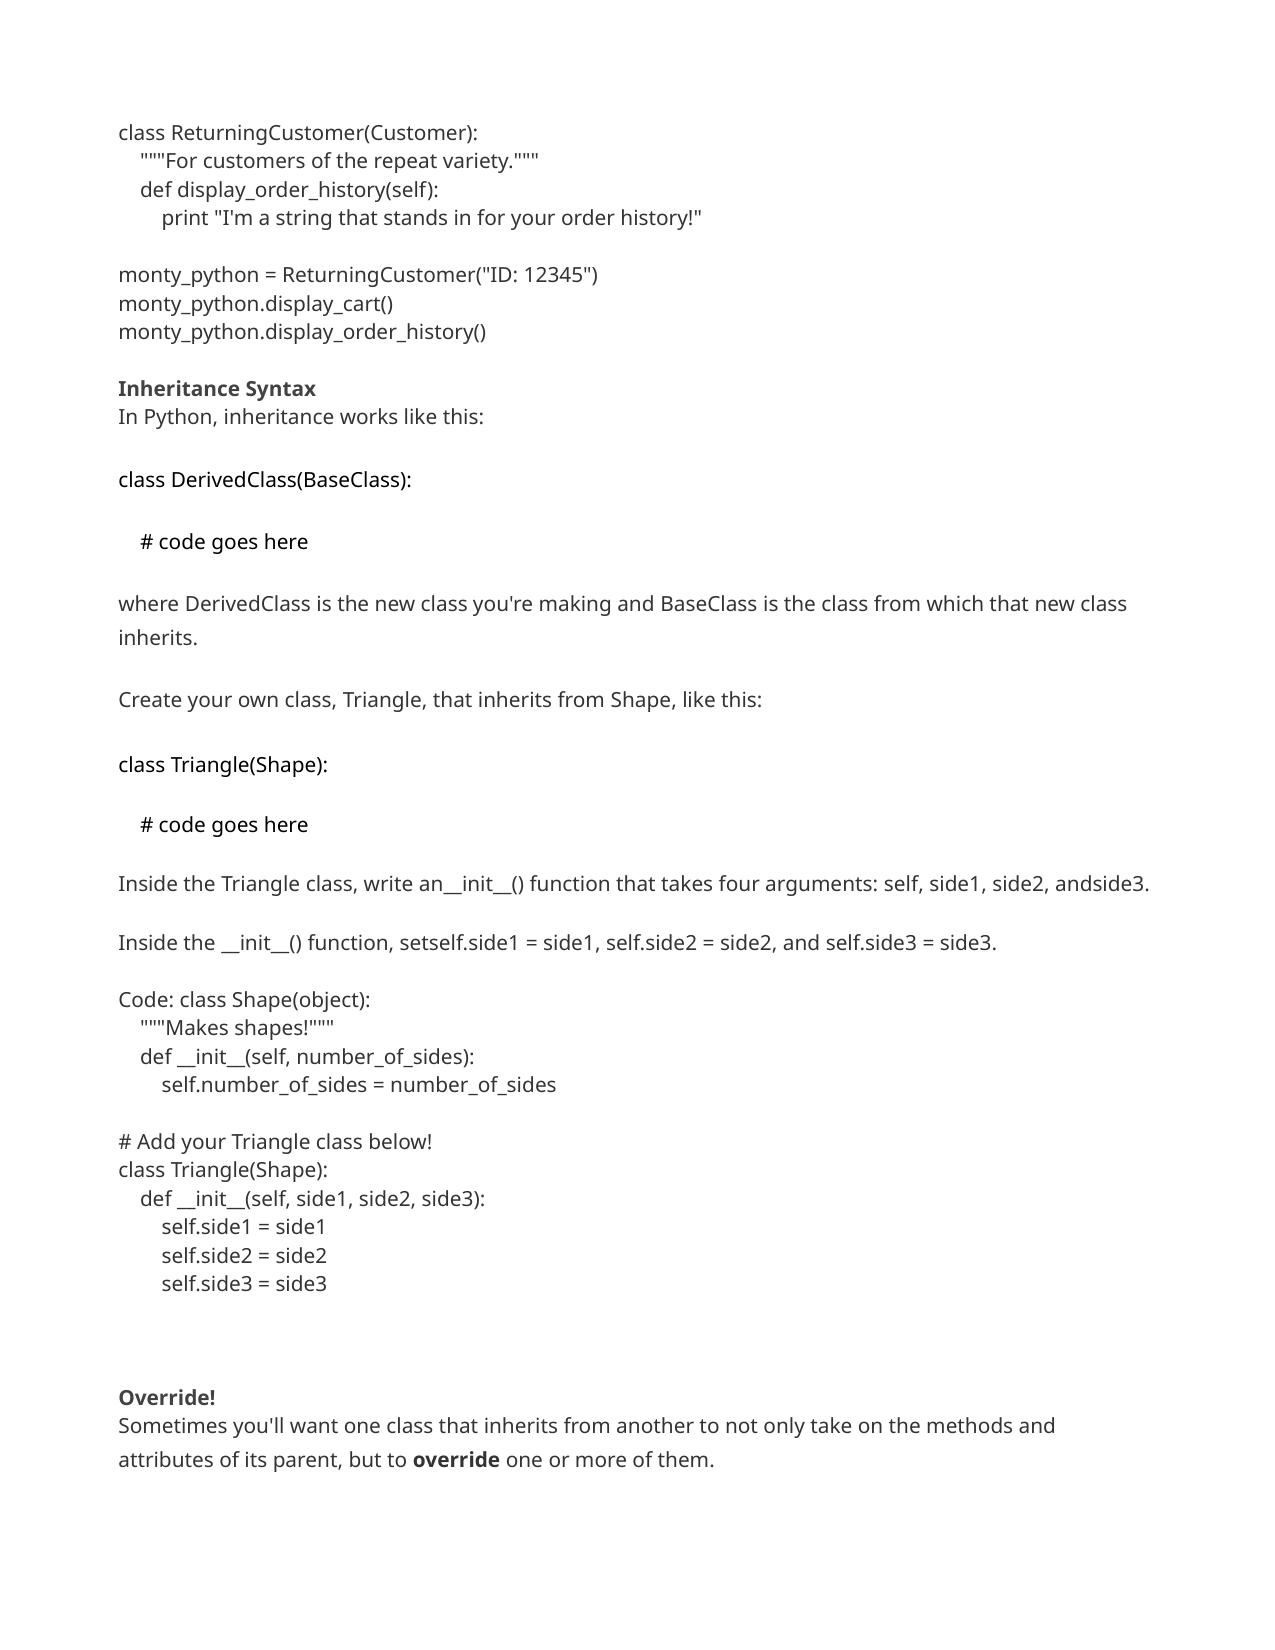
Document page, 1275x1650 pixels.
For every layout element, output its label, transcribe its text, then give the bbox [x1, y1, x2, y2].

text self.side3 = side3 [118, 1269, 1157, 1298]
text """Makes shapes!""" [118, 1013, 1157, 1042]
list Inside the Triangle class, write an__init__() function that takes four arguments: self, side1, side2, andside3. [118, 866, 1157, 897]
list class Triangle(Shape): [118, 747, 1157, 779]
text monty_python.display_order_history() [118, 317, 1157, 346]
text def __init__(self, number_of_sides): [118, 1042, 1157, 1070]
text class DerivedClass(BaseClass): [118, 465, 1157, 493]
text """For customers of the repeat variety.""" [118, 147, 1157, 175]
text monty_python = ReturningCustomer("ID: 12345") [118, 260, 1157, 289]
text # code goes here [118, 527, 1157, 555]
text self.side1 = side1 [118, 1212, 1157, 1241]
text Code: class Shape(object): [118, 985, 1157, 1013]
text def display_order_history(self): [118, 175, 1157, 203]
text self.number_of_sides = number_of_sides [118, 1070, 1157, 1099]
text class ReturningCustomer(Customer): [118, 118, 1157, 147]
text Override! [118, 1383, 1157, 1412]
text self.side2 = side2 [118, 1241, 1157, 1269]
text Create your own class, Triangle, that inherits from Shape, like this: [118, 685, 1157, 714]
text Inheritance Syntax [118, 374, 1157, 402]
text Sometimes you'll want one class that inherits from another to not only take on the methods and attributes of its parent, but to override one or more of them. [118, 1412, 1157, 1474]
text def __init__(self, side1, side2, side3): [118, 1184, 1157, 1212]
text class Triangle(Shape): [118, 1156, 1157, 1184]
text # Add your Triangle class below! [118, 1127, 1157, 1156]
text where DerivedClass is the new class you're making and BaseClass is the class from which that new class inherits. [118, 589, 1157, 652]
list Inside the __init__() function, setself.side1 = side1, self.side2 = side2, and self.side3 = side3. [118, 926, 1157, 957]
text monty_python.display_cart() [118, 289, 1157, 317]
text print "I'm a string that stands in for your order history!" [118, 203, 1157, 232]
text In Python, inheritance works like this: [118, 402, 1157, 431]
list # code goes here [118, 807, 1157, 838]
